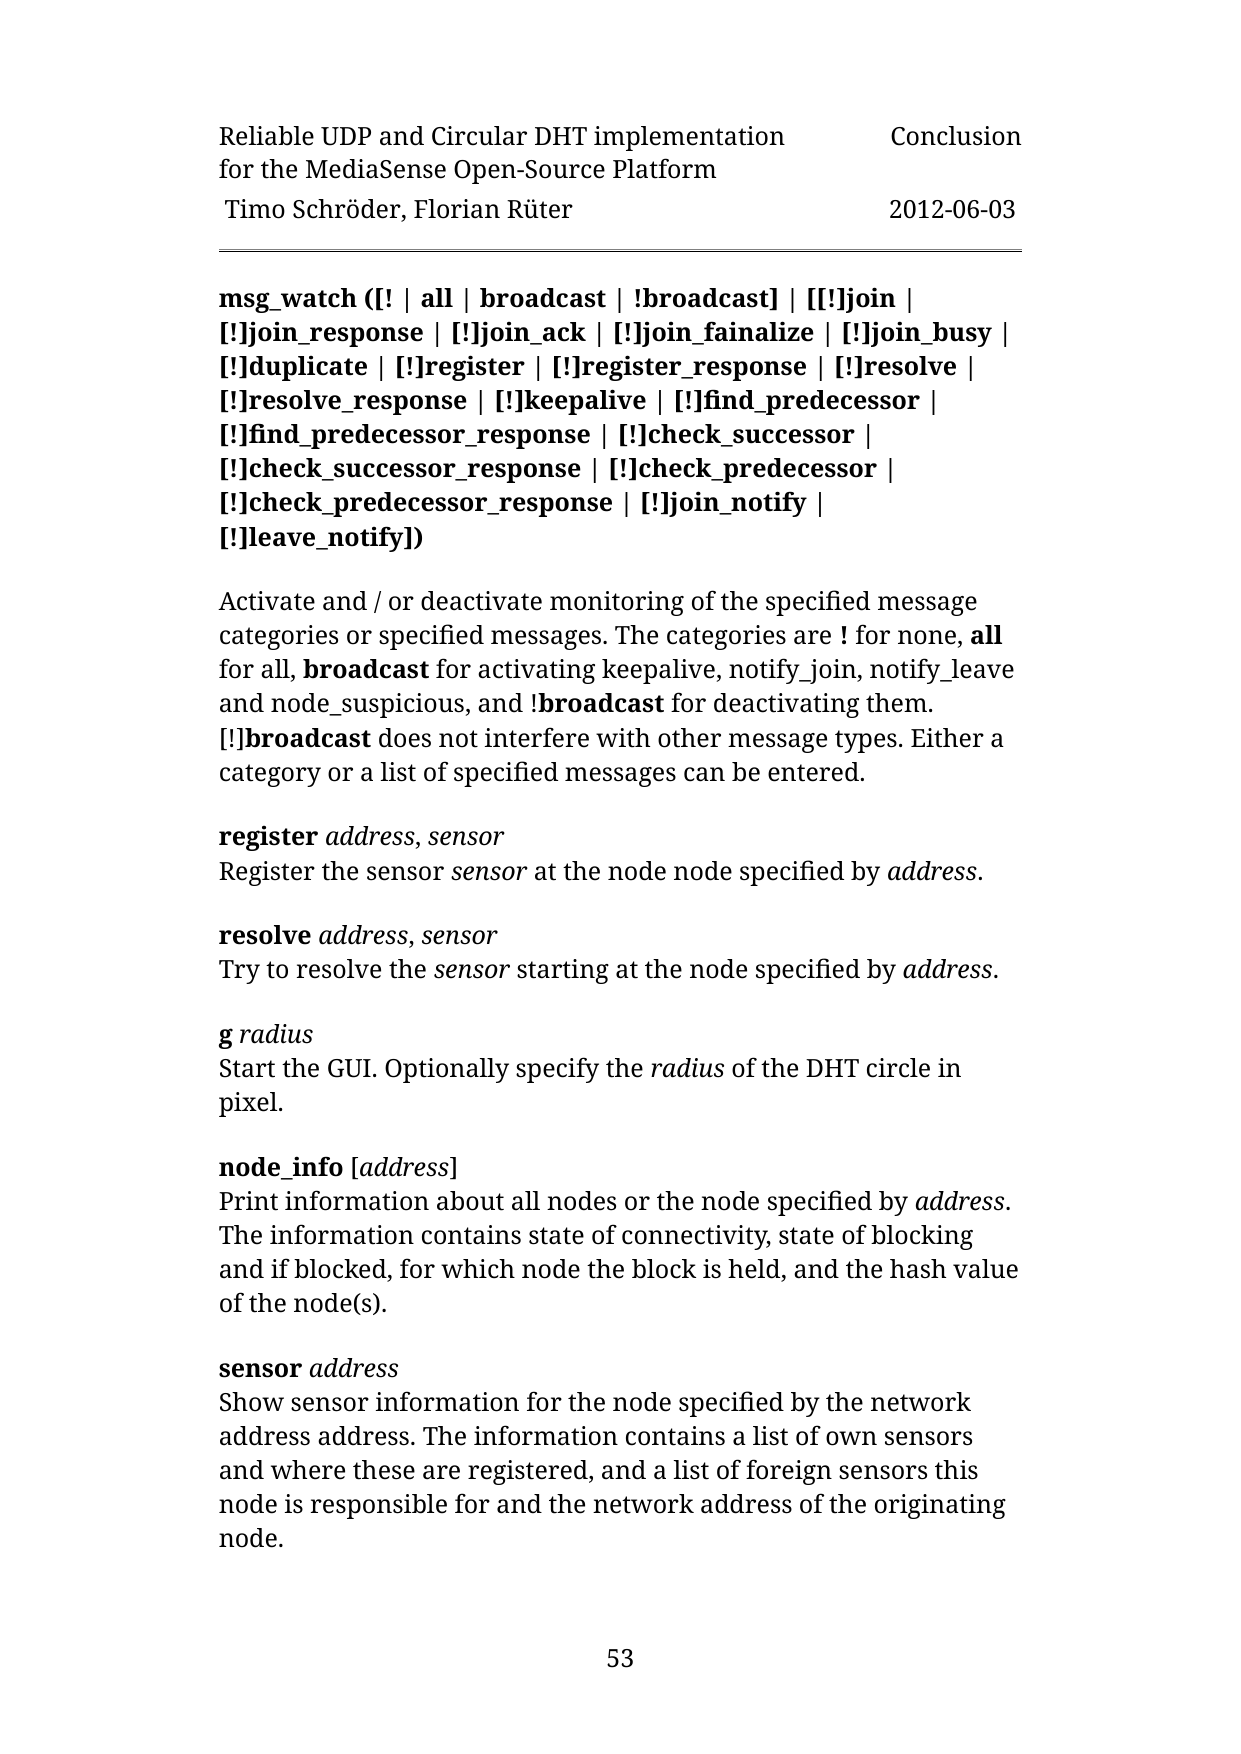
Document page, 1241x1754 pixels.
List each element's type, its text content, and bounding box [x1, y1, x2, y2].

text sensor address Show sensor information for the node specified by the network address address. The information contains a list of own sensors and where these are registered, and a list of foreign sensors this node is responsible for and the network address of the originating node. [218, 1351, 1022, 1555]
text node_info [address] Print information about all nodes or the node specified by address. The information contains state of connectivity, state of blocking and if blocked, for which node the block is held, and the hash value of the node(s). [218, 1150, 1022, 1320]
text Activate and / or deactivate monitoring of the specified message categories or specified messages. The categories are ! for none, all for all, broadcast for activating keepalive, notify_join, notify_leave and node_suspicious, and !broadcast for deactivating them. [!]broadcast does not interfere with other message types. Either a category or a list of specified messages can be entered. [218, 584, 1022, 788]
text msg_watch ([! | all | broadcast | !broadcast] | [[!]join | [!]join_response | [!]join_ack | [!]join_fainalize | [!]join_busy | [!]duplicate | [!]register | [!]register_response | [!]resolve | [!]resolve_response | [!]keepalive | [!]find_predecessor | [!]find_predecessor_response | [!]check_successor | [!]check_successor_response | [!]check_predecessor | [!]check_predecessor_response | [!]join_notify | [!]leave_notify]) [218, 281, 1022, 553]
text resolve address, sensor Try to resolve the sensor starting at the node specified by address. [218, 918, 1022, 986]
text g radius Start the GUI. Optionally specify the radius of the DHT circle in pixel. [218, 1017, 1022, 1119]
text register address, sensor Register the sensor sensor at the node node specified by address. [218, 819, 1022, 887]
